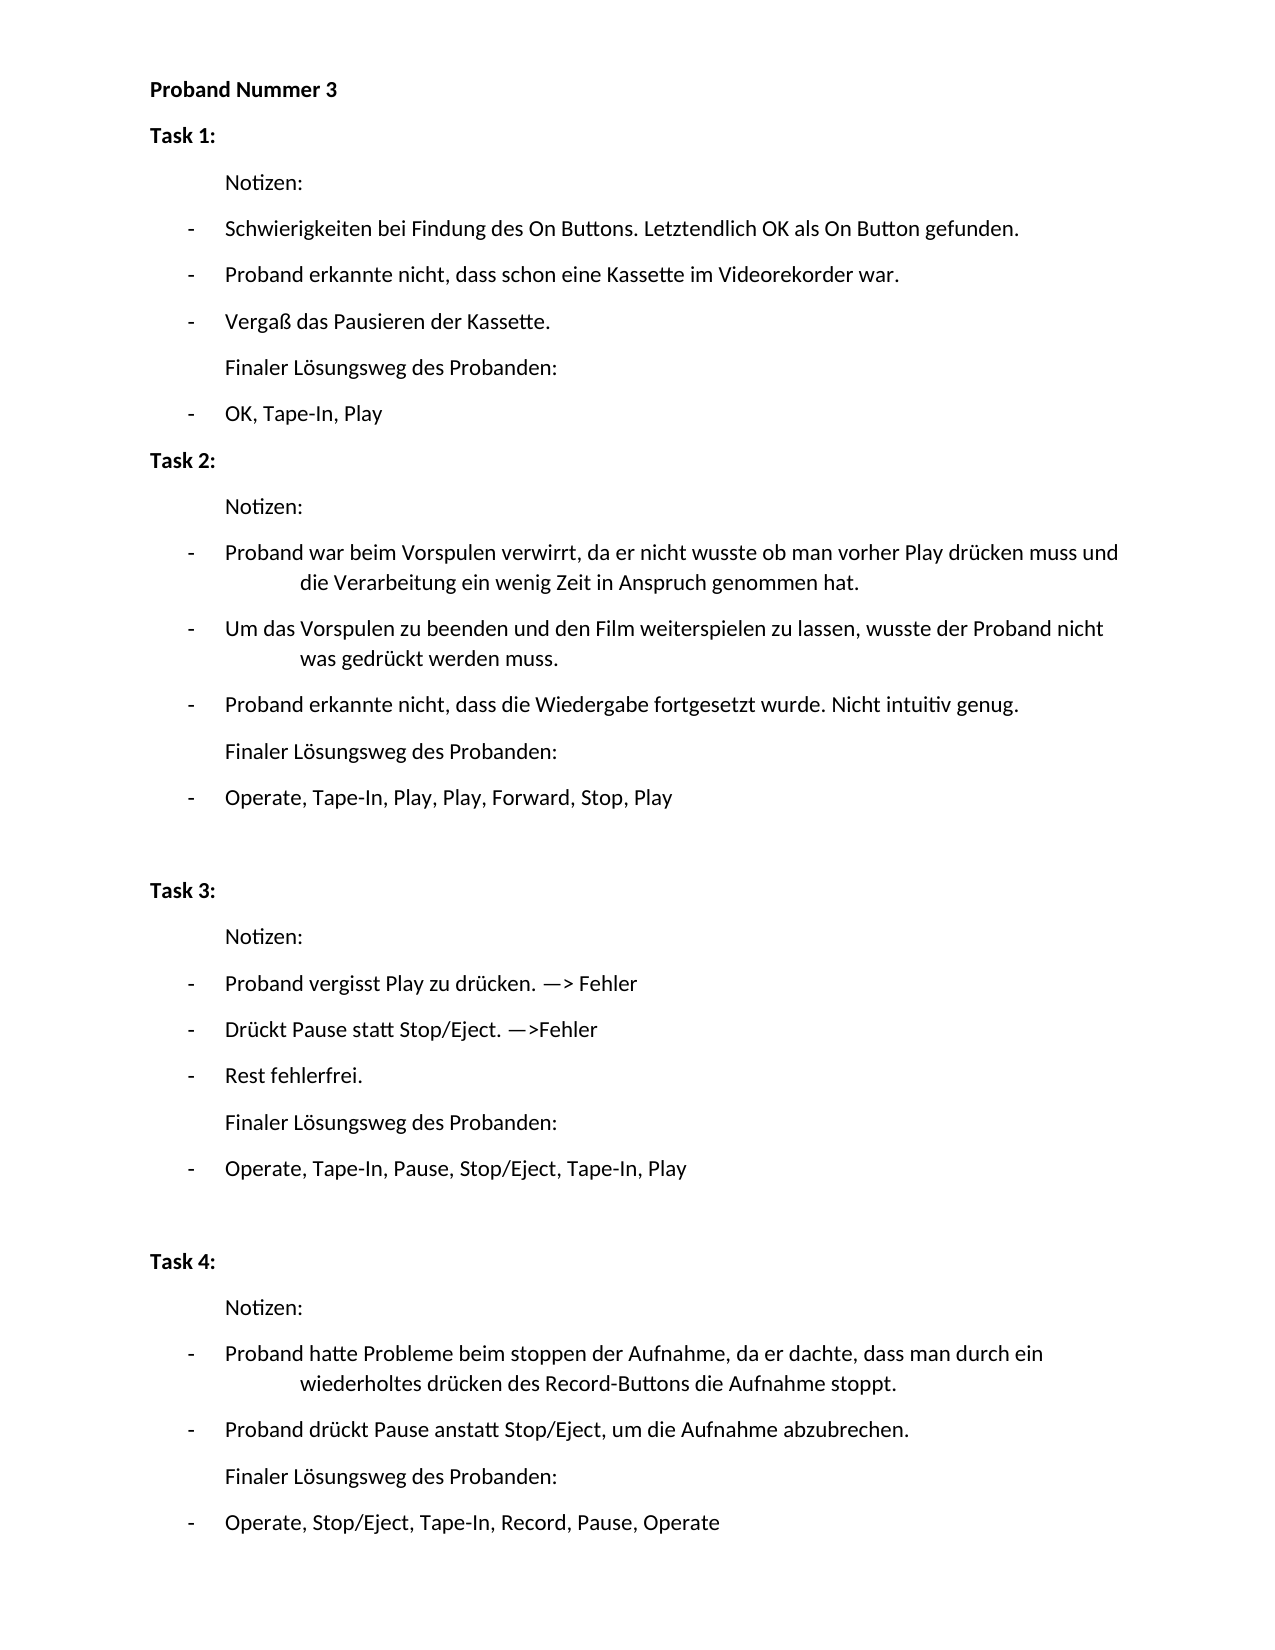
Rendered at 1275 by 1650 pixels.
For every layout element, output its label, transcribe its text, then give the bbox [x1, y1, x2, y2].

list Um das Vorspulen zu beenden und den Film weiterspielen zu lassen, wusste der Proband nicht was gedrückt werden muss. [187, 614, 1125, 672]
text Proband Nummer 3 [150, 75, 1125, 103]
list Operate, Stop/Eject, Tape-In, Record, Pause, Operate [187, 1508, 1125, 1536]
list Proband vergisst Play zu drücken. —> Fehler [187, 969, 1125, 997]
text Notizen: [150, 168, 1125, 196]
list Proband erkannte nicht, dass die Wiedergabe fortgesetzt wurde. Nicht intuitiv genug. [187, 691, 1125, 719]
list Operate, Tape-In, Pause, Stop/Eject, Tape-In, Play [187, 1154, 1125, 1182]
list Proband drückt Pause anstatt Stop/Eject, um die Aufnahme abzubrechen. [187, 1416, 1125, 1444]
list OK, Tape-In, Play [187, 399, 1125, 427]
list Proband war beim Vorspulen verwirrt, da er nicht wusste ob man vorher Play drücken muss und die Verarbeitung ein wenig Zeit in Anspruch genommen hat. [187, 538, 1125, 596]
list Operate, Tape-In, Play, Play, Forward, Stop, Play [187, 783, 1125, 811]
list Rest fehlerfrei. [187, 1061, 1125, 1089]
text Task 1: [150, 121, 1125, 149]
text Task 2: [150, 446, 1125, 474]
list Proband hatte Probleme beim stoppen der Aufnahme, da er dachte, dass man durch ein wiederholtes drücken des Record-Buttons die Aufnahme stoppt. [187, 1339, 1125, 1397]
list Drückt Pause statt Stop/Eject. —>Fehler [187, 1015, 1125, 1043]
text Finaler Lösungsweg des Probanden: [150, 1462, 1125, 1490]
text Task 3: [150, 876, 1125, 904]
text Finaler Lösungsweg des Probanden: [150, 737, 1125, 765]
text Notizen: [150, 922, 1125, 950]
list Schwierigkeiten bei Findung des On Buttons. Letztendlich OK als On Button gefunden. [187, 214, 1125, 242]
text Notizen: [150, 1293, 1125, 1321]
list Vergaß das Pausieren der Kassette. [187, 307, 1125, 335]
list Proband erkannte nicht, dass schon eine Kassette im Videorekorder war. [187, 260, 1125, 288]
text Finaler Lösungsweg des Probanden: [150, 353, 1125, 381]
text Finaler Lösungsweg des Probanden: [150, 1108, 1125, 1136]
text Notizen: [150, 492, 1125, 520]
text Task 4: [150, 1247, 1125, 1275]
